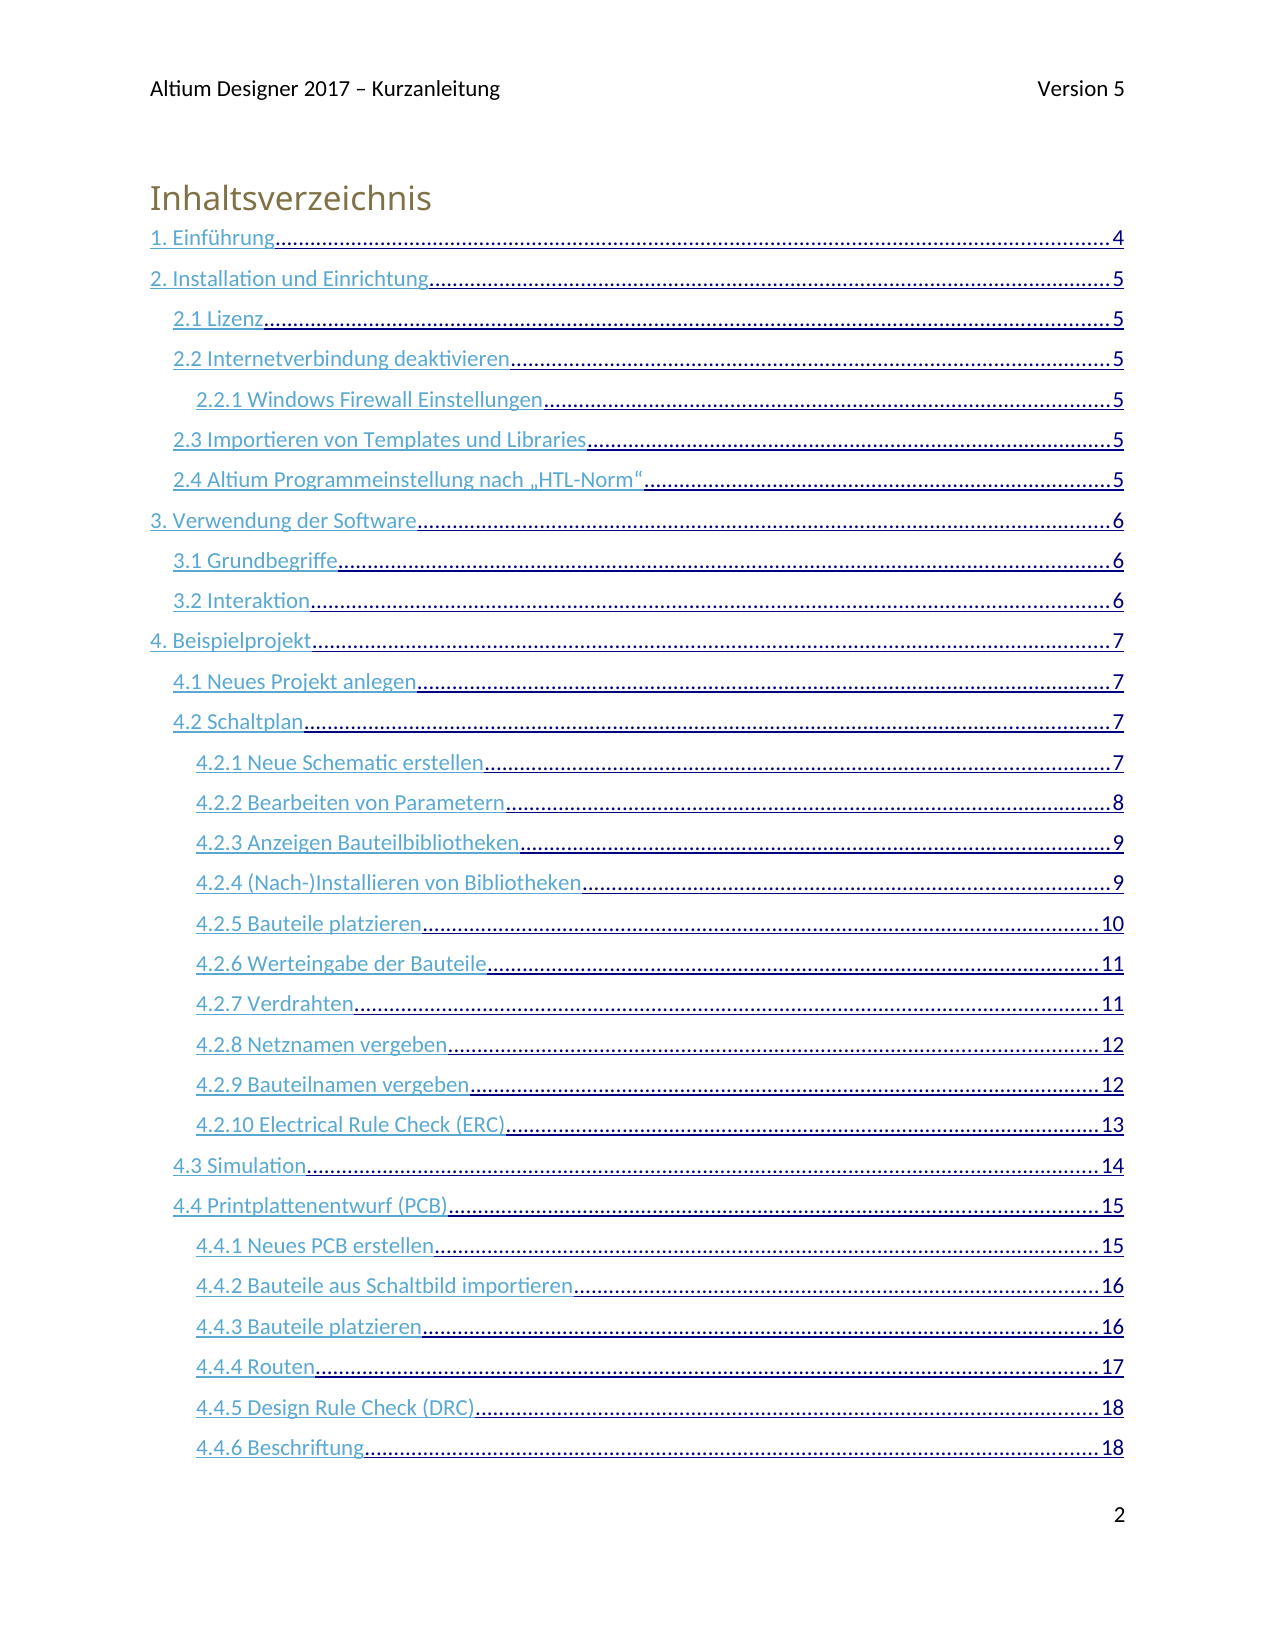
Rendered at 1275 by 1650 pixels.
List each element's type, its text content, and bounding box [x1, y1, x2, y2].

text 4.2.7 Verdrahten 11 [196, 989, 1125, 1017]
text 4.4 Printplattenentwurf (PCB) 15 [173, 1191, 1125, 1219]
text 1. Einführung 4 [150, 223, 1125, 252]
text 4.2.5 Bauteile platzieren 10 [196, 909, 1125, 937]
text 4.4.2 Bauteile aus Schaltbild importieren 16 [196, 1272, 1125, 1300]
text 4.2.4 (Nach-)Installieren von Bibliotheken 9 [196, 868, 1125, 897]
text 2.4 Altium Programmeinstellung nach „HTL-Norm“ 5 [173, 465, 1125, 493]
text 4.2.2 Bearbeiten von Parametern 8 [196, 788, 1125, 816]
text 4.2.3 Anzeigen Bauteilbibliotheken 9 [196, 828, 1125, 856]
text 4.2.8 Netznamen vergeben 12 [196, 1030, 1125, 1058]
text 4.4.1 Neues PCB erstellen 15 [196, 1231, 1125, 1259]
text 4.1 Neues Projekt anlegen 7 [173, 667, 1125, 695]
text 4.4.4 Routen 17 [196, 1352, 1125, 1380]
text 4.2.10 Electrical Rule Check (ERC) 13 [196, 1110, 1125, 1138]
text 4.4.5 Design Rule Check (DRC) 18 [196, 1393, 1125, 1421]
text 2.2.1 Windows Firewall Einstellungen 5 [196, 385, 1125, 413]
text 2.1 Lizenz 5 [173, 304, 1125, 332]
text 4.4.6 Beschriftung 18 [196, 1433, 1125, 1461]
text 4.3 Simulation 14 [173, 1151, 1125, 1179]
text 2.2 Internetverbindung deaktivieren 5 [173, 344, 1125, 372]
text 4.2 Schaltplan 7 [173, 707, 1125, 735]
text 3.2 Interaktion 6 [173, 586, 1125, 614]
text 3.1 Grundbegriffe 6 [173, 546, 1125, 574]
text 4. Beispielprojekt 7 [150, 627, 1125, 655]
text 4.4.3 Bauteile platzieren 16 [196, 1312, 1125, 1340]
text 4.2.1 Neue Schematic erstellen 7 [196, 748, 1125, 776]
text 4.2.6 Werteingabe der Bauteile 11 [196, 949, 1125, 977]
text 4.2.9 Bauteilnamen vergeben 12 [196, 1070, 1125, 1098]
text 3. Verwendung der Software 6 [150, 506, 1125, 534]
text 2. Installation und Einrichtung 5 [150, 264, 1125, 292]
text 2.3 Importieren von Templates und Libraries 5 [173, 425, 1125, 453]
subtitle Inhaltsverzeichnis [150, 175, 1125, 220]
